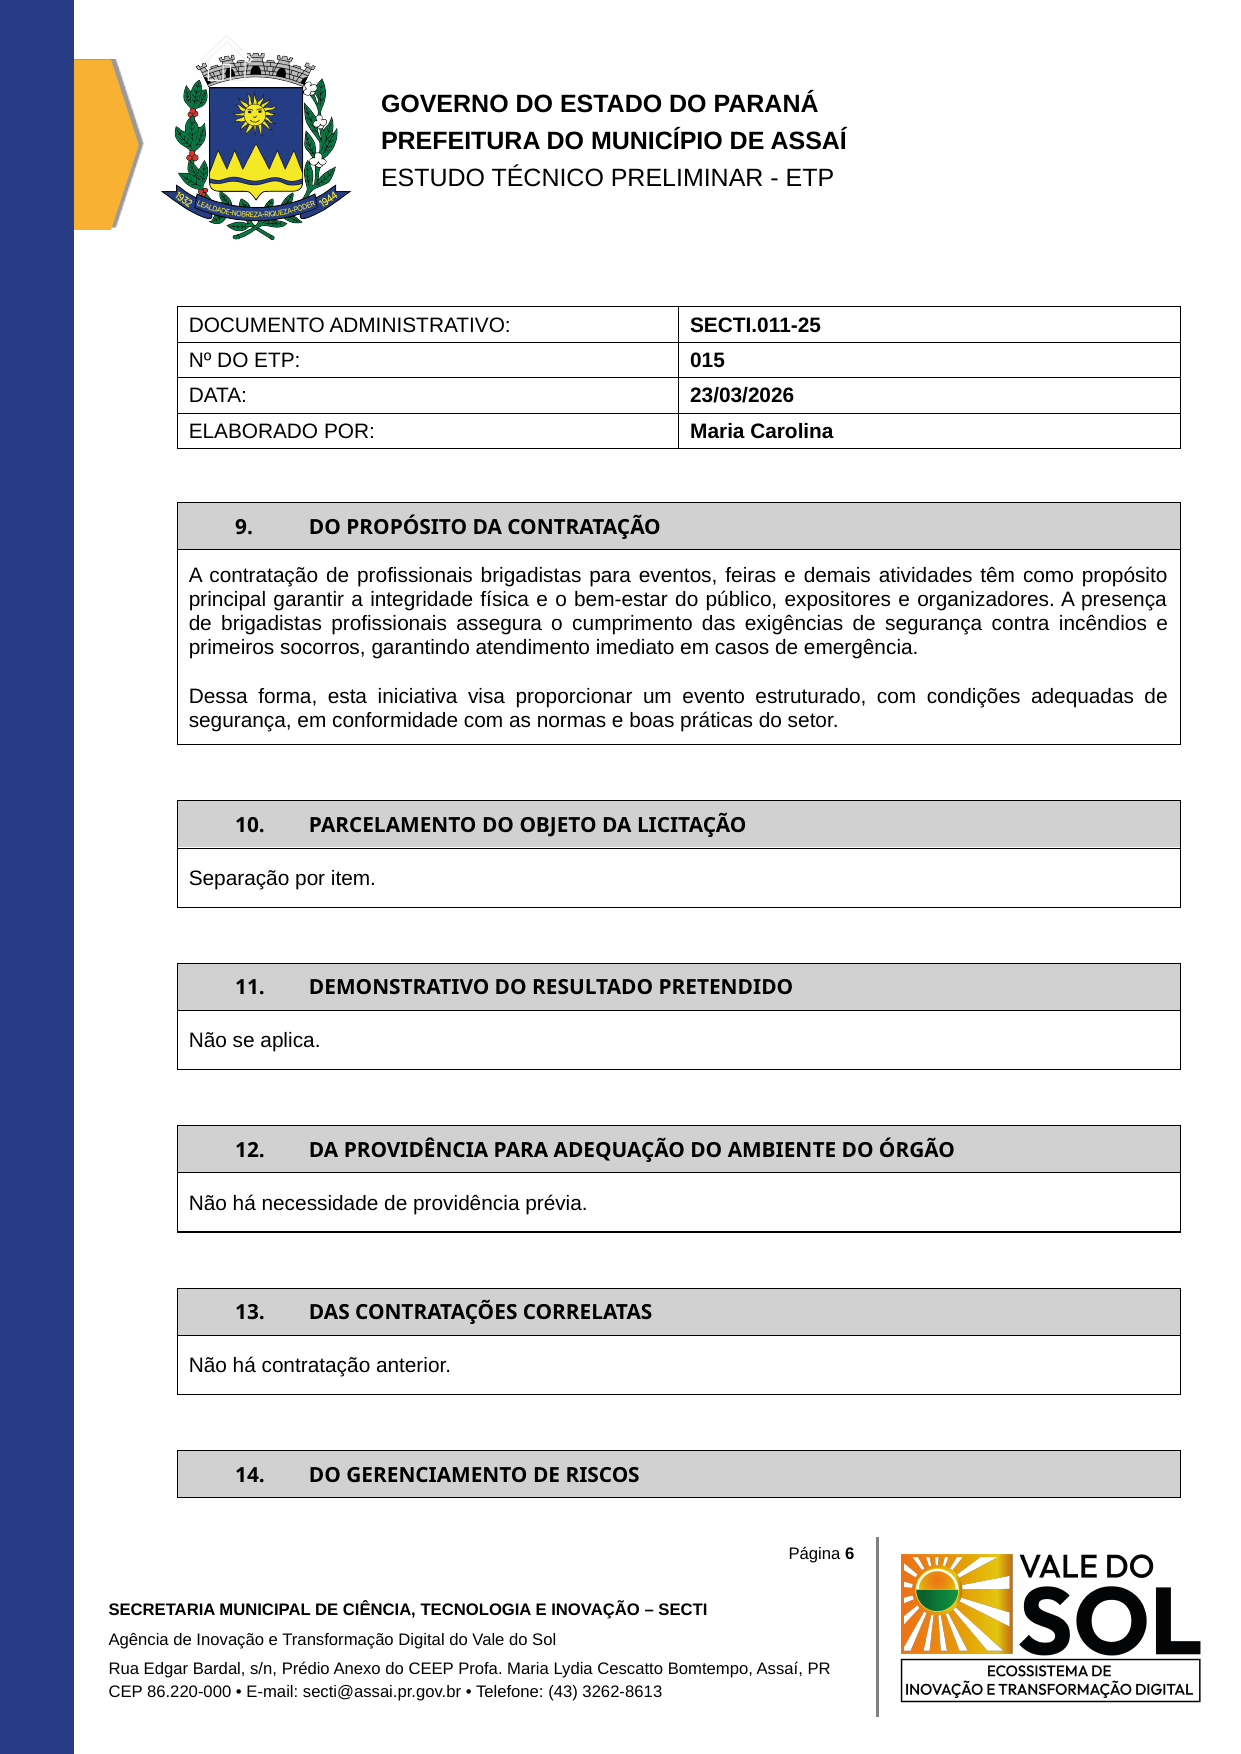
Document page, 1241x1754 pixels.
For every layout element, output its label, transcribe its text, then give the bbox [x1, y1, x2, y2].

picture [158, 47, 354, 246]
table_header DEMONSTRATIVO DO RESULTADO PRETENDIDO [178, 964, 1180, 1010]
table_header DA PROVIDÊNCIA PARA ADEQUAÇÃO DO AMBIENTE DO ÓRGÃO [178, 1126, 1180, 1172]
table_header DO GERENCIAMENTO DE RISCOS [178, 1451, 1180, 1497]
table_cell Não há necessidade de providência prévia. [178, 1173, 1180, 1231]
table_cell Separação por item. [178, 849, 1180, 907]
table_header DAS CONTRATAÇÕES CORRELATAS [178, 1289, 1180, 1335]
picture [894, 1548, 1206, 1711]
table_cell A contratação de profissionais brigadistas para eventos, feiras e demais atividades têm como propósito principal garantir a integridade física e o bem-estar do público, expositores e organizadores. A presença de brigadistas profissionais assegura o cumprimento das exigências de segurança contra incêndios e primeiros socorros, garantindo atendimento imediato em casos de emergência. Dessa forma, esta iniciativa visa proporcionar um evento estruturado, com condições adequadas de segurança, em conformidade com as normas e boas práticas do setor. [178, 550, 1180, 744]
table_cell Não se aplica. [178, 1011, 1180, 1069]
table_header PARCELAMENTO DO OBJETO DA LICITAÇÃO [178, 801, 1180, 847]
table_cell Não há contratação anterior. [178, 1336, 1180, 1394]
picture [209, 47, 244, 79]
picture [203, 47, 219, 61]
picture [235, 47, 250, 61]
table_header DO PROPÓSITO DA CONTRATAÇÃO [178, 503, 1180, 549]
